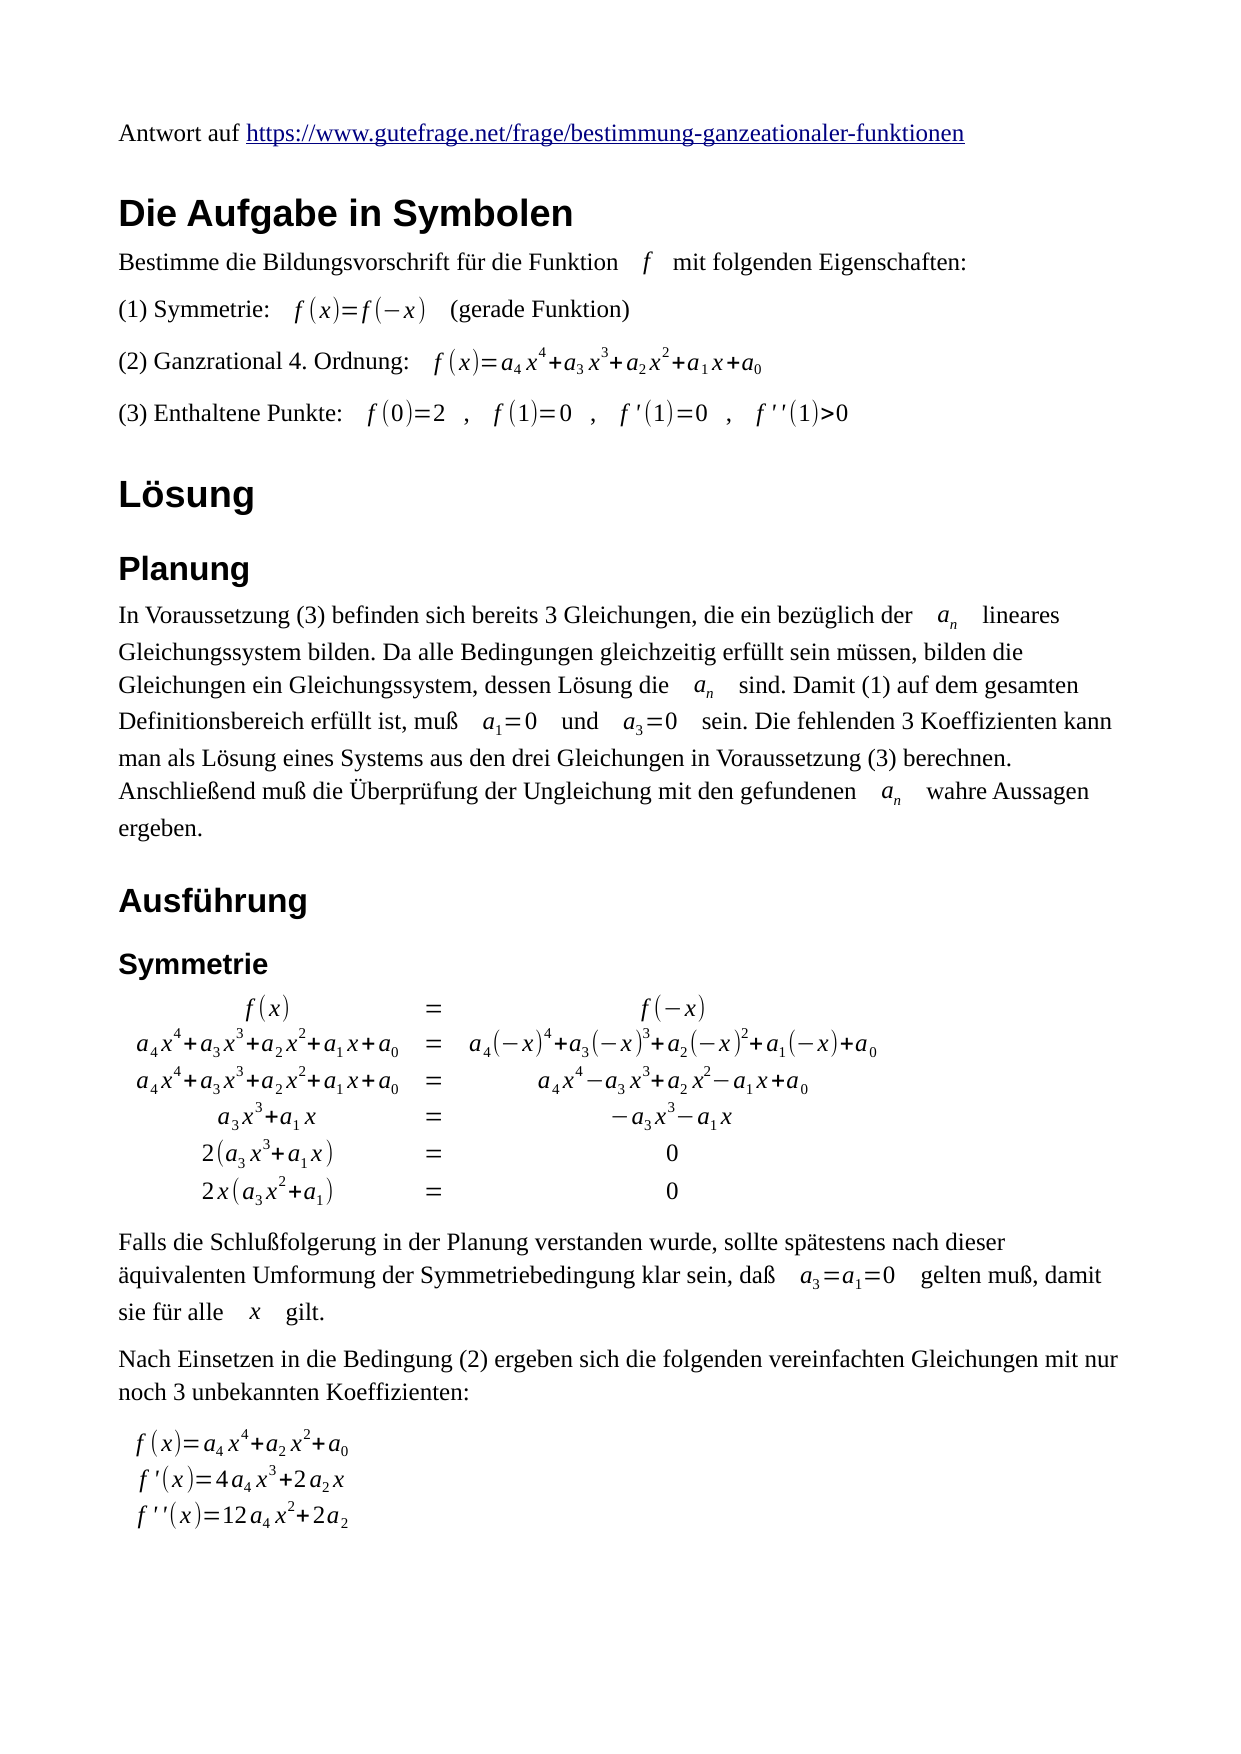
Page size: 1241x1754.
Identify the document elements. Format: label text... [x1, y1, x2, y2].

subtitle Symmetrie [118, 947, 1122, 981]
text Falls die Schlußfolgerung in der Planung verstanden wurde, sollte spätestens nach dieser äquivalenten Umformung der Symmetriebedingung klar sein, daß gelten muß, damit sie für alle gilt. [118, 1227, 1122, 1326]
subtitle Ausführung [118, 881, 1122, 920]
text (1) Symmetrie: (gerade Funktion) [118, 294, 1122, 325]
subtitle Lösung [118, 472, 1122, 516]
text Bestimme die Bildungsvorschrift für die Funktion mit folgenden Eigenschaften: [118, 247, 1122, 276]
text In Voraussetzung (3) befinden sich bereits 3 Gleichungen, die ein bezüglich der lineares Gleichungssystem bilden. Da alle Bedingungen gleichzeitig erfüllt sein müssen, bilden die Gleichungen ein Gleichungssystem, dessen Lösung die sind. Damit (1) auf dem gesamten Definitionsbereich erfüllt ist, muß und sein. Die fehlenden 3 Koeffizienten kann man als Lösung eines Systems aus den drei Gleichungen in Voraussetzung (3) berechnen. Anschließend muß die Überprüfung der Ungleichung mit den gefundenen wahre Aussagen ergeben. [118, 600, 1122, 842]
text Antwort auf https://www.gutefrage.net/frage/bestimmung-ganzeationaler-funktionen [118, 118, 1122, 147]
subtitle Planung [118, 549, 1122, 588]
subtitle Die Aufgabe in Symbolen [118, 191, 1122, 234]
text (3) Enthaltene Punkte: , , , [118, 398, 1122, 428]
text Nach Einsetzen in die Bedingung (2) ergeben sich die folgenden vereinfachten Gleichungen mit nur noch 3 unbekannten Koeffizienten: [118, 1344, 1122, 1406]
text (2) Ganzrational 4. Ordnung: [118, 344, 1122, 379]
